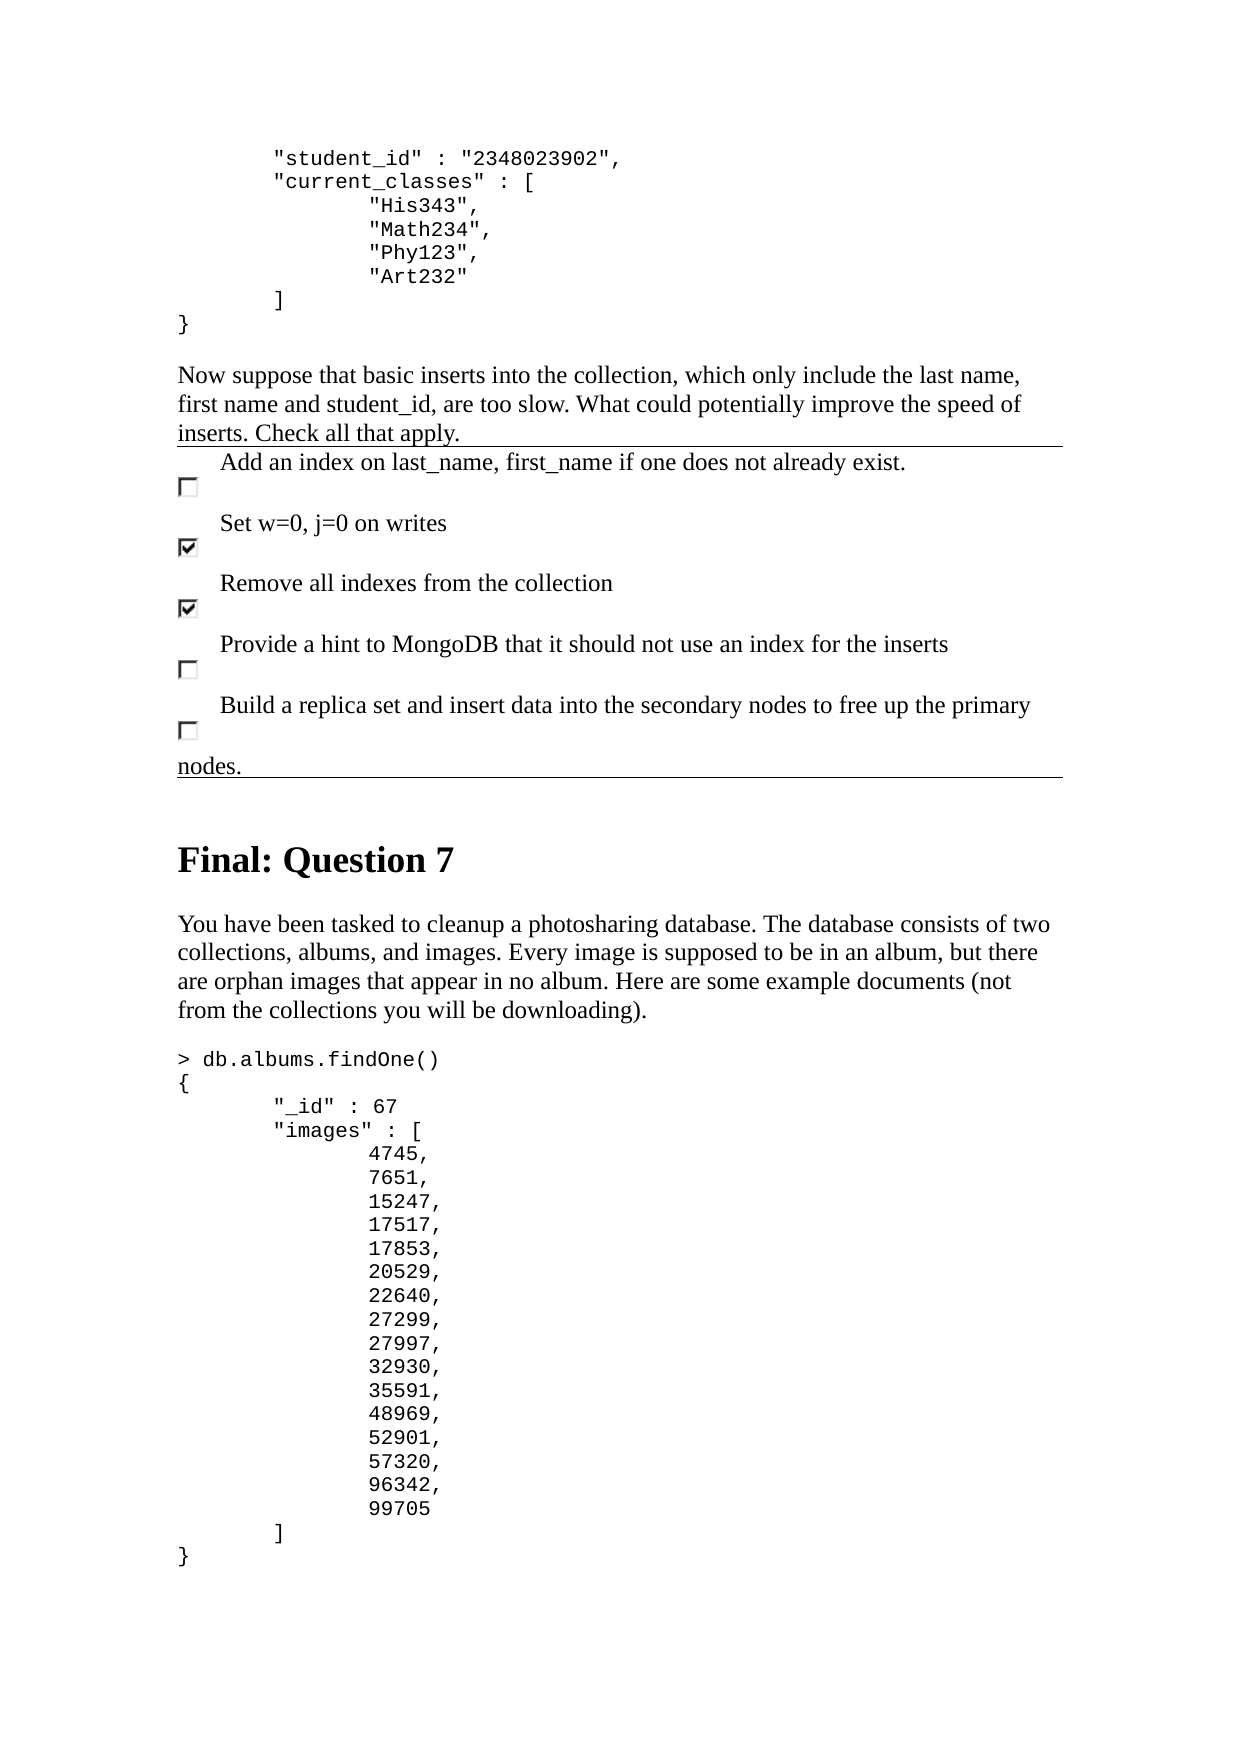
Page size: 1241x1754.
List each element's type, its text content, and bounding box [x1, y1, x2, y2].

text "images" : [ [177, 1120, 1063, 1143]
text "current_classes" : [ [177, 171, 1063, 195]
text } [177, 313, 1063, 337]
text "Math234", [177, 218, 1063, 242]
text "_id" : 67 [177, 1096, 1063, 1120]
text ] [177, 1522, 1063, 1545]
text Provide a hint to MongoDB that it should not use an index for the inserts [177, 629, 1063, 690]
text 15247, [177, 1191, 1063, 1214]
text Build a replica set and insert data into the secondary nodes to free up the primary nodes. [177, 690, 1063, 777]
text 27997, [177, 1332, 1063, 1356]
text "student_id" : "2348023902", [177, 148, 1063, 171]
text "His343", [177, 195, 1063, 218]
text 17853, [177, 1238, 1063, 1262]
text 22640, [177, 1285, 1063, 1309]
text Remove all indexes from the collection [177, 568, 1063, 629]
text > db.albums.findOne() [177, 1049, 1063, 1072]
text Now suppose that basic inserts into the collection, which only include the last name, first name and student_id, are too slow. What could potentially improve the speed of inserts. Check all that apply. [177, 360, 1063, 446]
text 35591, [177, 1380, 1063, 1403]
text "Phy123", [177, 242, 1063, 266]
text 99705 [177, 1498, 1063, 1522]
text Set w=0, j=0 on writes [177, 508, 1063, 568]
text You have been tasked to cleanup a photosharing database. The database consists of two collections, albums, and images. Every image is supposed to be in an album, but there are orphan images that appear in no album. Here are some example documents (not from the collections you will be downloading). [177, 909, 1063, 1024]
text 32930, [177, 1356, 1063, 1380]
text 57320, [177, 1451, 1063, 1474]
text 96342, [177, 1474, 1063, 1498]
text Final: Question 7 [177, 838, 1063, 909]
text "Art232" [177, 266, 1063, 289]
text Add an index on last_name, first_name if one does not already exist. [177, 447, 1063, 508]
text 52901, [177, 1427, 1063, 1451]
text 48969, [177, 1403, 1063, 1427]
text 7651, [177, 1167, 1063, 1191]
text 27299, [177, 1309, 1063, 1332]
text { [177, 1072, 1063, 1096]
text 4745, [177, 1143, 1063, 1167]
text ] [177, 289, 1063, 313]
text 17517, [177, 1214, 1063, 1238]
text } [177, 1545, 1063, 1569]
text 20529, [177, 1262, 1063, 1285]
